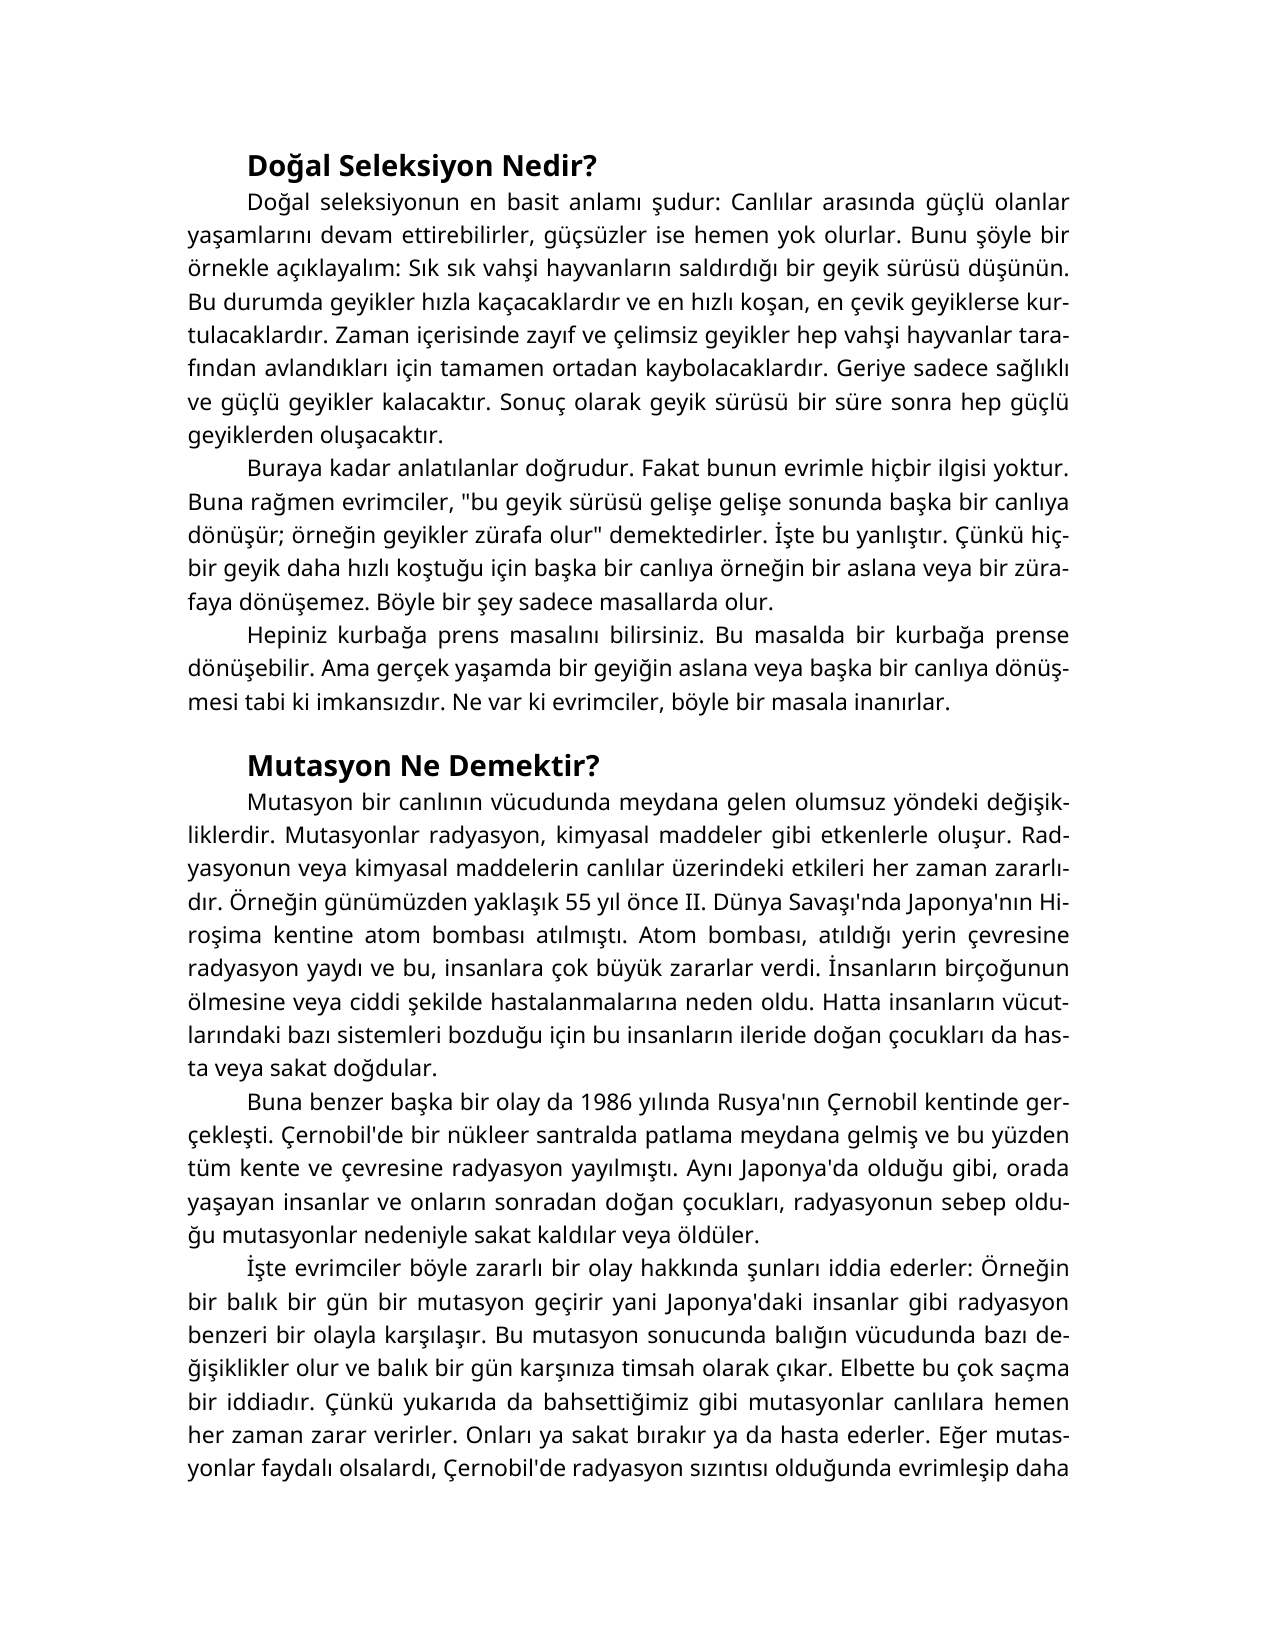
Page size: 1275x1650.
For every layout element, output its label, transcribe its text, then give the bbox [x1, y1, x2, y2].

text Mu­tas­yon Ne De­mek­tir? [187, 750, 1070, 783]
text Bu­ra­ya ka­dar an­la­tı­lan­lar doğ­ru­dur. Fa­kat bu­nun ev­rim­le hiç­bir il­gi­si yok­tur. Bu­na rağ­men ev­rim­ci­ler, "bu ge­yik sü­rü­sü ge­li­şe ge­li­şe so­nun­da baş­ka bir can­lı­ya dö­nü­şür; ör­ne­ğin ge­yik­ler zü­ra­fa olur" de­mek­te­dir­ler. İş­te bu yan­lış­tır. Çün­kü hiç­bir ge­yik da­ha hız­lı koş­tu­ğu için baş­ka bir can­lı­ya ör­ne­ğin bir as­la­na ve­ya bir zü­ra­fa­ya dö­nü­şe­mez. Böy­le bir şey sa­de­ce ma­sal­lar­da olur. [187, 450, 1070, 617]
text Mu­tas­yon bir can­lı­nın vü­cu­dun­da mey­da­na ge­len olum­suz yön­de­ki de­ği­şik­lik­ler­dir. Mu­tas­yon­lar rad­yas­yon, kim­ya­sal mad­de­ler gi­bi et­ken­ler­le olu­şur. Rad­yas­yo­nun ve­ya kim­ya­sal mad­de­le­rin can­lı­lar üze­rin­de­ki et­ki­le­ri her za­man za­rar­lı­dır. Ör­ne­ğin gü­nü­müz­den yak­la­şık 55 yıl ön­ce II. Dün­ya Sa­va­şı'nda Ja­pon­ya'nın Hi­ro­şi­ma ken­ti­ne atom bom­ba­sı atıl­mış­tı. Atom bom­ba­sı, atıl­dı­ğı ye­rin çev­re­si­ne rad­yas­yon yay­dı ve bu, in­san­la­ra çok bü­yük za­rar­lar ver­di. İn­san­la­rın bir­ço­ğu­nun öl­me­si­ne ve­ya cid­di şe­kil­de has­ta­lan­ma­la­rı­na ne­den ol­du. Hat­ta in­san­la­rın vü­cut­la­rın­da­ki ba­zı sis­tem­le­ri boz­du­ğu için bu in­san­la­rın ile­ri­de do­ğan ço­cuk­la­rı da has­ta ve­ya sa­kat doğ­du­lar. [187, 783, 1070, 1083]
text Bu­na ben­zer baş­ka bir olay da 1986 yı­lın­da Rus­ya'nın Çer­no­bil ken­tin­de ger­çek­leş­ti. Çer­no­bil'de bir nük­le­er san­tral­da pat­la­ma mey­da­na gel­miş ve bu yüz­den tüm ken­te ve çev­re­si­ne rad­yas­yon ya­yıl­mış­tı. Ay­nı Ja­pon­ya'da ol­du­ğu gi­bi, ora­da ya­şa­yan in­san­lar ve on­la­rın son­ra­dan do­ğan ço­cuk­la­rı, rad­yas­yo­nun se­bep ol­du­ğu mu­tas­yon­lar ne­de­niy­le sa­kat kal­dı­lar ve­ya öl­dü­ler. [187, 1083, 1070, 1250]
text İş­te ev­rim­ci­ler böy­le za­rar­lı bir olay hak­kın­da şun­la­rı id­di­a eder­ler: Ör­ne­ğin bir ba­lık bir gün bir mu­tas­yon ge­çi­rir ya­ni Ja­pon­ya'da­ki in­san­lar gi­bi rad­yas­yon ben­ze­ri bir olay­la kar­şı­la­şır. Bu mu­tas­yon so­nu­cun­da ba­lı­ğın vü­cu­dun­da ba­zı de­ği­şik­lik­ler olur ve ba­lık bir gün kar­şı­nı­za tim­sah ola­rak çı­kar. El­bet­te bu çok saç­ma bir id­dia­dır. Çün­kü yu­ka­rı­da da bah­set­ti­ği­miz gi­bi mu­tas­yon­lar can­lı­la­ra he­men her za­man za­rar ve­rir­ler. On­la­rı ya sa­kat bı­ra­kır ya da has­ta eder­ler. Eğer mu­tas­yon­lar fay­da­lı ol­sa­lar­dı, Çer­no­bil'de rad­yas­yon sı­zın­tı­sı ol­du­ğun­da ev­rim­le­şip da­ha [187, 1250, 1070, 1483]
text Do­ğal se­lek­si­yo­nun en ba­sit an­la­mı şu­dur: Can­lı­lar ara­sın­da güç­lü olan­lar ya­şam­la­rı­nı de­vam et­ti­re­bi­lir­ler, güç­süz­ler ise he­men yok olur­lar. Bu­nu şöy­le bir ör­nek­le açık­la­ya­lım: Sık sık vah­şi hay­van­la­rın sal­dır­dı­ğı bir ge­yik sü­rü­sü dü­şü­nün. Bu du­rum­da ge­yik­ler hız­la ka­ça­cak­lar­dır ve en hız­lı ko­şan, en çe­vik ge­yik­ler­se kur­tu­la­cak­lar­dır. Za­man içe­ri­sin­de za­yıf ve çe­lim­siz ge­yik­ler hep vah­şi hay­van­lar ta­ra­fın­dan av­lan­dık­la­rı için ta­ma­men or­ta­dan kay­bo­la­cak­lar­dır. Ge­ri­ye sa­de­ce sağ­lık­lı ve güç­lü ge­yik­ler ka­la­cak­tır. So­nuç ola­rak ge­yik sü­rü­sü bir sü­re son­ra hep güç­lü ge­yik­ler­den olu­şa­cak­tır. [187, 183, 1070, 450]
text He­pi­niz kur­ba­ğa prens ma­sa­lı­nı bi­lir­si­niz. Bu ma­sal­da bir kur­ba­ğa pren­se dö­nü­şe­bi­lir. Ama ger­çek ya­şam­da bir ge­yi­ğin as­la­na ve­ya baş­ka bir can­lı­ya dö­nüş­me­si ta­bi ki im­kan­sız­dır. Ne var ki ev­rim­ci­ler, böy­le bir ma­sa­la ina­nır­lar. [187, 617, 1070, 717]
text Do­ğal Se­lek­si­yon Ne­dir? [187, 150, 1070, 183]
